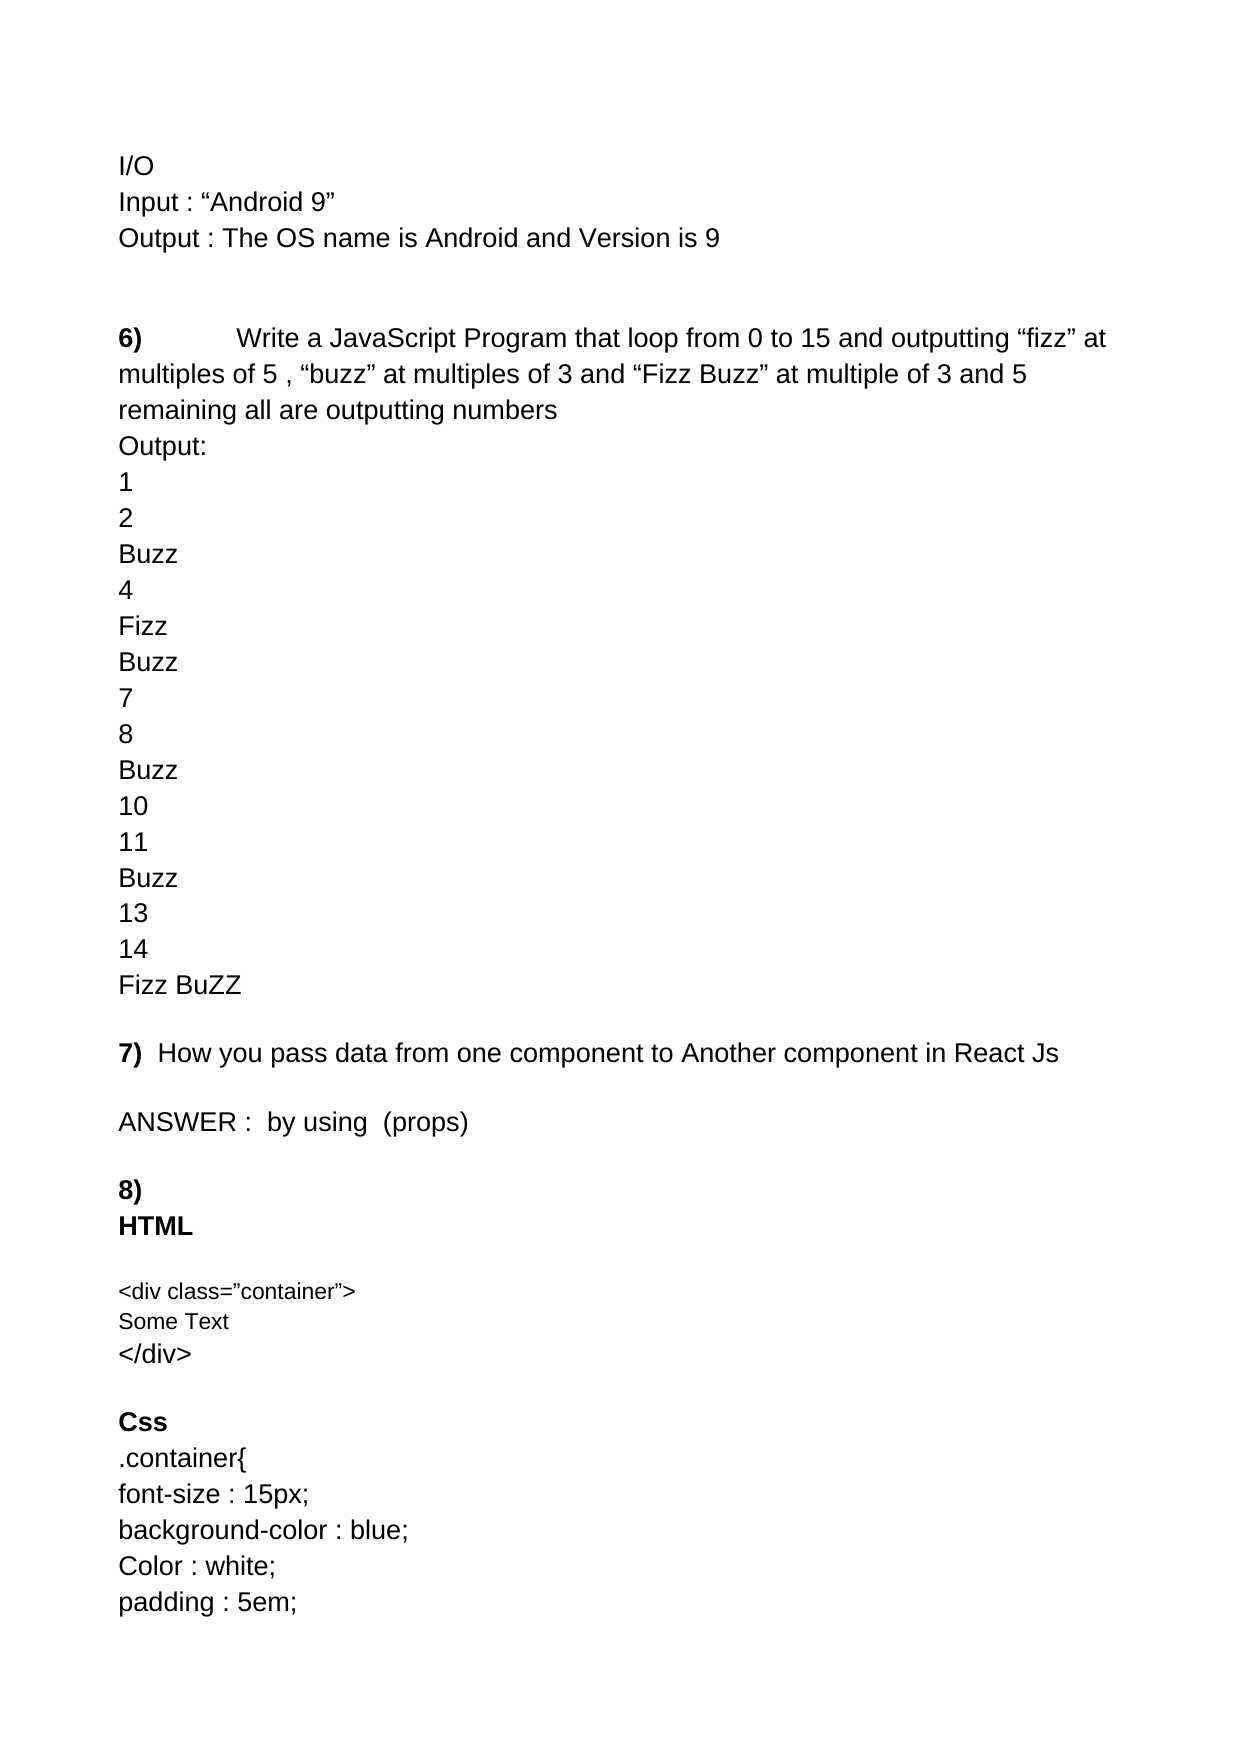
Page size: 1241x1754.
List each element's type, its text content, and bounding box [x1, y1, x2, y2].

text <div class=”container”> [118, 1278, 1122, 1304]
text Buzz [118, 538, 1122, 569]
text Css [118, 1406, 1122, 1438]
text ANSWER : by using (props) [118, 1106, 1122, 1137]
text Buzz [118, 862, 1122, 893]
text 6) Write a JavaScript Program that loop from 0 to 15 and outputting “fizz” at multiples of 5 , “buzz” at multiples of 3 and “Fizz Buzz” at multiple of 3 and 5 remaining all are outputting numbers [118, 322, 1122, 426]
text I/O [118, 150, 1122, 182]
text padding : 5em; [118, 1586, 1122, 1617]
text background-color : blue; [118, 1514, 1122, 1545]
text Buzz [118, 646, 1122, 677]
text 7) How you pass data from one component to Another component in React Js [118, 1037, 1122, 1069]
text 4 [118, 574, 1122, 605]
text Input : “Android 9” [118, 186, 1122, 217]
text 7 [118, 682, 1122, 713]
text </div> [118, 1338, 1122, 1369]
text Some Text [118, 1308, 1122, 1334]
text .container{ [118, 1442, 1122, 1473]
text Color : white; [118, 1550, 1122, 1581]
text Fizz BuZZ [118, 969, 1122, 1001]
text 14 [118, 933, 1122, 965]
text Fizz [118, 610, 1122, 641]
text Output: [118, 430, 1122, 462]
text Output : The OS name is Android and Version is 9 [118, 222, 1122, 253]
text 11 [118, 826, 1122, 857]
text 10 [118, 790, 1122, 821]
text 8) [118, 1174, 1122, 1205]
text 8 [118, 718, 1122, 749]
text 13 [118, 897, 1122, 929]
text 2 [118, 502, 1122, 533]
text font-size : 15px; [118, 1478, 1122, 1509]
text Buzz [118, 754, 1122, 785]
text HTML [118, 1210, 1122, 1241]
text 1 [118, 466, 1122, 497]
